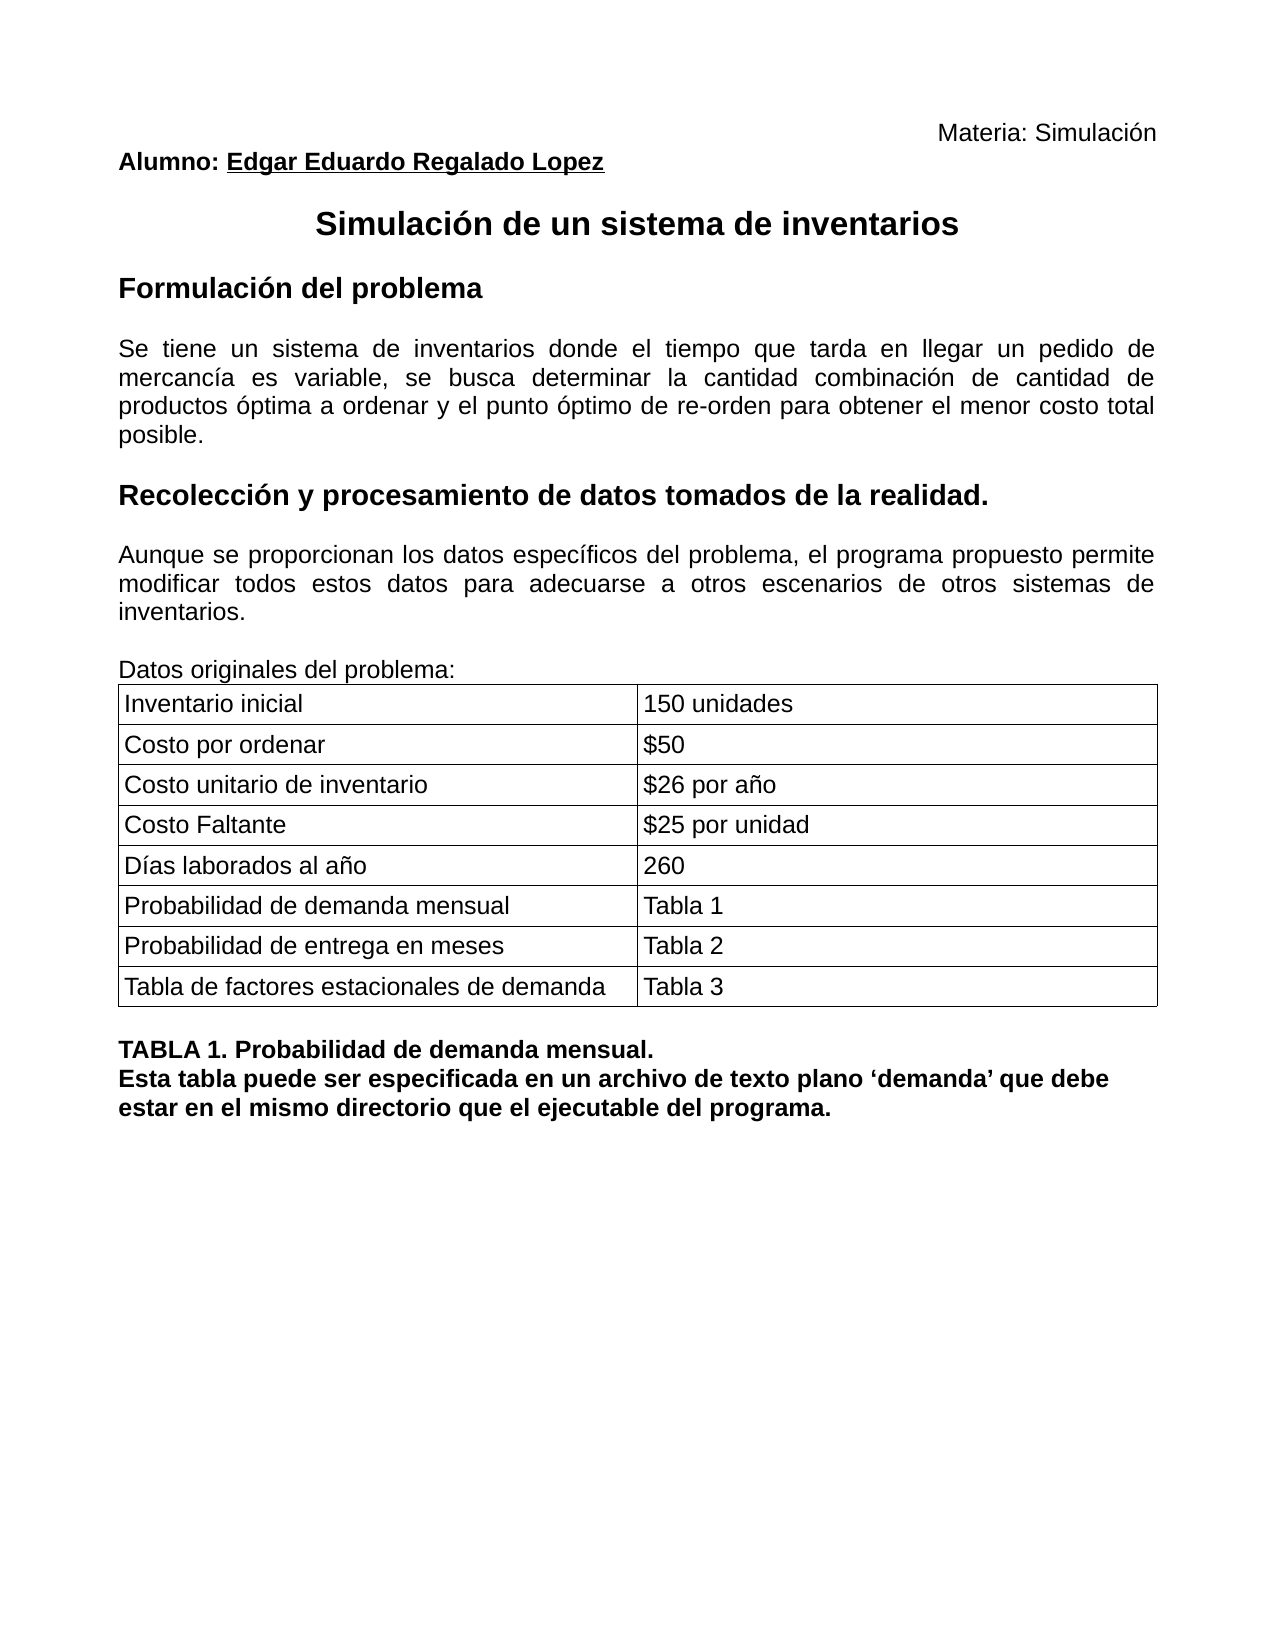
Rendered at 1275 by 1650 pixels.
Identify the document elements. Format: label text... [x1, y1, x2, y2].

table_cell Días laborados al año [119, 846, 637, 885]
table_header Inventario inicial [119, 685, 637, 724]
table_cell Probabilidad de entrega en meses [119, 927, 637, 966]
text Recolección y procesamiento de datos tomados de la realidad. [118, 478, 1157, 511]
table_cell 260 [638, 846, 1157, 885]
table_cell Tabla 3 [638, 967, 1157, 1006]
table_cell Costo unitario de inventario [119, 765, 637, 804]
text Formulación del problema [118, 272, 1157, 305]
text Se tiene un sistema de inventarios donde el tiempo que tarda en llegar un pedido de mercancía es variable, se busca determinar la cantidad combinación de cantidad de productos óptima a ordenar y el punto óptimo de re-orden para obtener el menor costo total posible. [118, 334, 1157, 449]
table_cell Tabla de factores estacionales de demanda [119, 967, 637, 1006]
text Datos originales del problema: [118, 655, 1157, 684]
text Esta tabla puede ser especificada en un archivo de texto plano ‘demanda’ que debe estar en el mismo directorio que el ejecutable del programa. [118, 1064, 1157, 1121]
text Materia: Simulación [118, 118, 1157, 147]
table_cell Tabla 2 [638, 927, 1157, 966]
text Alumno: Edgar Eduardo Regalado Lopez [118, 147, 1157, 176]
table_cell Tabla 1 [638, 886, 1157, 926]
table_header 150 unidades [638, 685, 1157, 724]
table_cell Costo Faltante [119, 806, 637, 845]
text Aunque se proporcionan los datos específicos del problema, el programa propuesto permite modificar todos estos datos para adecuarse a otros escenarios de otros sistemas de inventarios. [118, 540, 1157, 626]
table_cell Costo por ordenar [119, 725, 637, 764]
table_cell Probabilidad de demanda mensual [119, 886, 637, 926]
text Simulación de un sistema de inventarios [118, 204, 1157, 243]
text TABLA 1. Probabilidad de demanda mensual. [118, 1035, 1157, 1064]
table_cell $26 por año [638, 765, 1157, 804]
table_cell $50 [638, 725, 1157, 764]
table_cell $25 por unidad [638, 806, 1157, 845]
